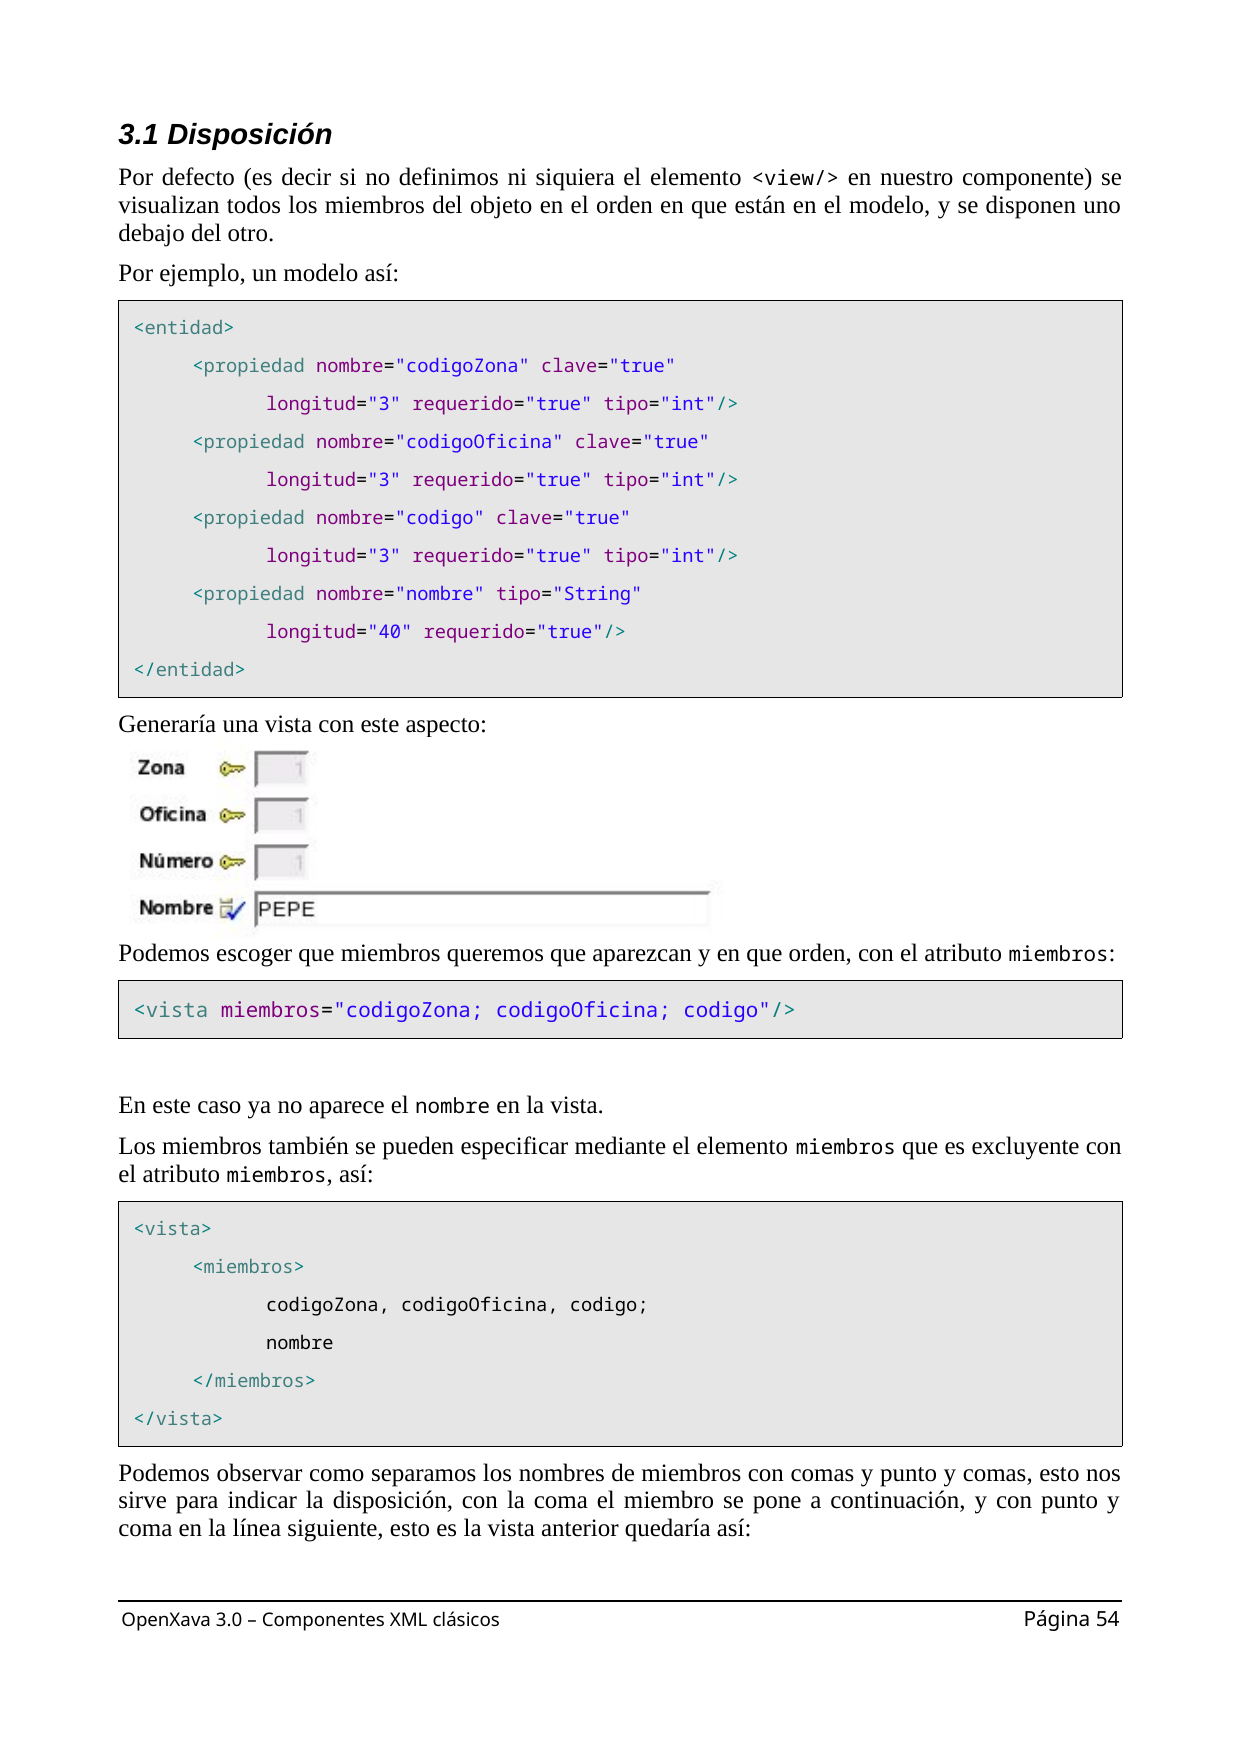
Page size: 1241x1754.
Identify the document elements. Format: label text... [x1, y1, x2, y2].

text nombre [119, 1315, 1122, 1353]
text Podemos observar como separamos los nombres de miembros con comas y punto y comas, esto nos sirve para indicar la disposición, con la coma el miembro se pone a continuación, y con punto y coma en la línea siguiente, esto es la vista anterior quedaría así: [118, 1459, 1122, 1542]
subtitle Disposición [118, 118, 1122, 151]
text <miembros> [119, 1239, 1122, 1277]
text Los miembros también se pueden especificar mediante el elemento miembros que es excluyente con el atributo miembros, así: [118, 1132, 1122, 1188]
text longitud="40" requerido="true"/> [119, 604, 1122, 642]
text <propiedad nombre="nombre" tipo="String" [119, 566, 1122, 604]
text En este caso ya no aparece el nombre en la vista. [118, 1091, 1122, 1119]
text longitud="3" requerido="true" tipo="int"/> [119, 452, 1122, 490]
text </entidad> [119, 642, 1122, 697]
text Podemos escoger que miembros queremos que aparezcan y en que orden, con el atributo miembros: [118, 750, 1122, 967]
text <vista miembros="codigoZona; codigoOficina; codigo"/> [119, 981, 1122, 1038]
text <propiedad nombre="codigoOficina" clave="true" [119, 414, 1122, 452]
text </vista> [119, 1391, 1122, 1446]
text Por ejemplo, un modelo así: [118, 259, 1122, 287]
text <vista> [119, 1202, 1122, 1239]
text <propiedad nombre="codigo" clave="true" [119, 490, 1122, 528]
text <entidad> [119, 301, 1122, 338]
picture [130, 737, 725, 940]
text codigoZona, codigoOficina, codigo; [119, 1277, 1122, 1315]
text Generaría una vista con este aspecto: [118, 710, 1122, 737]
text longitud="3" requerido="true" tipo="int"/> [119, 528, 1122, 566]
text <propiedad nombre="codigoZona" clave="true" [119, 338, 1122, 376]
text longitud="3" requerido="true" tipo="int"/> [119, 376, 1122, 414]
text Por defecto (es decir si no definimos ni siquiera el elemento <view/> en nuestro componente) se visualizan todos los miembros del objeto en el orden en que están en el modelo, y se disponen uno debajo del otro. [118, 163, 1122, 247]
text </miembros> [119, 1353, 1122, 1391]
